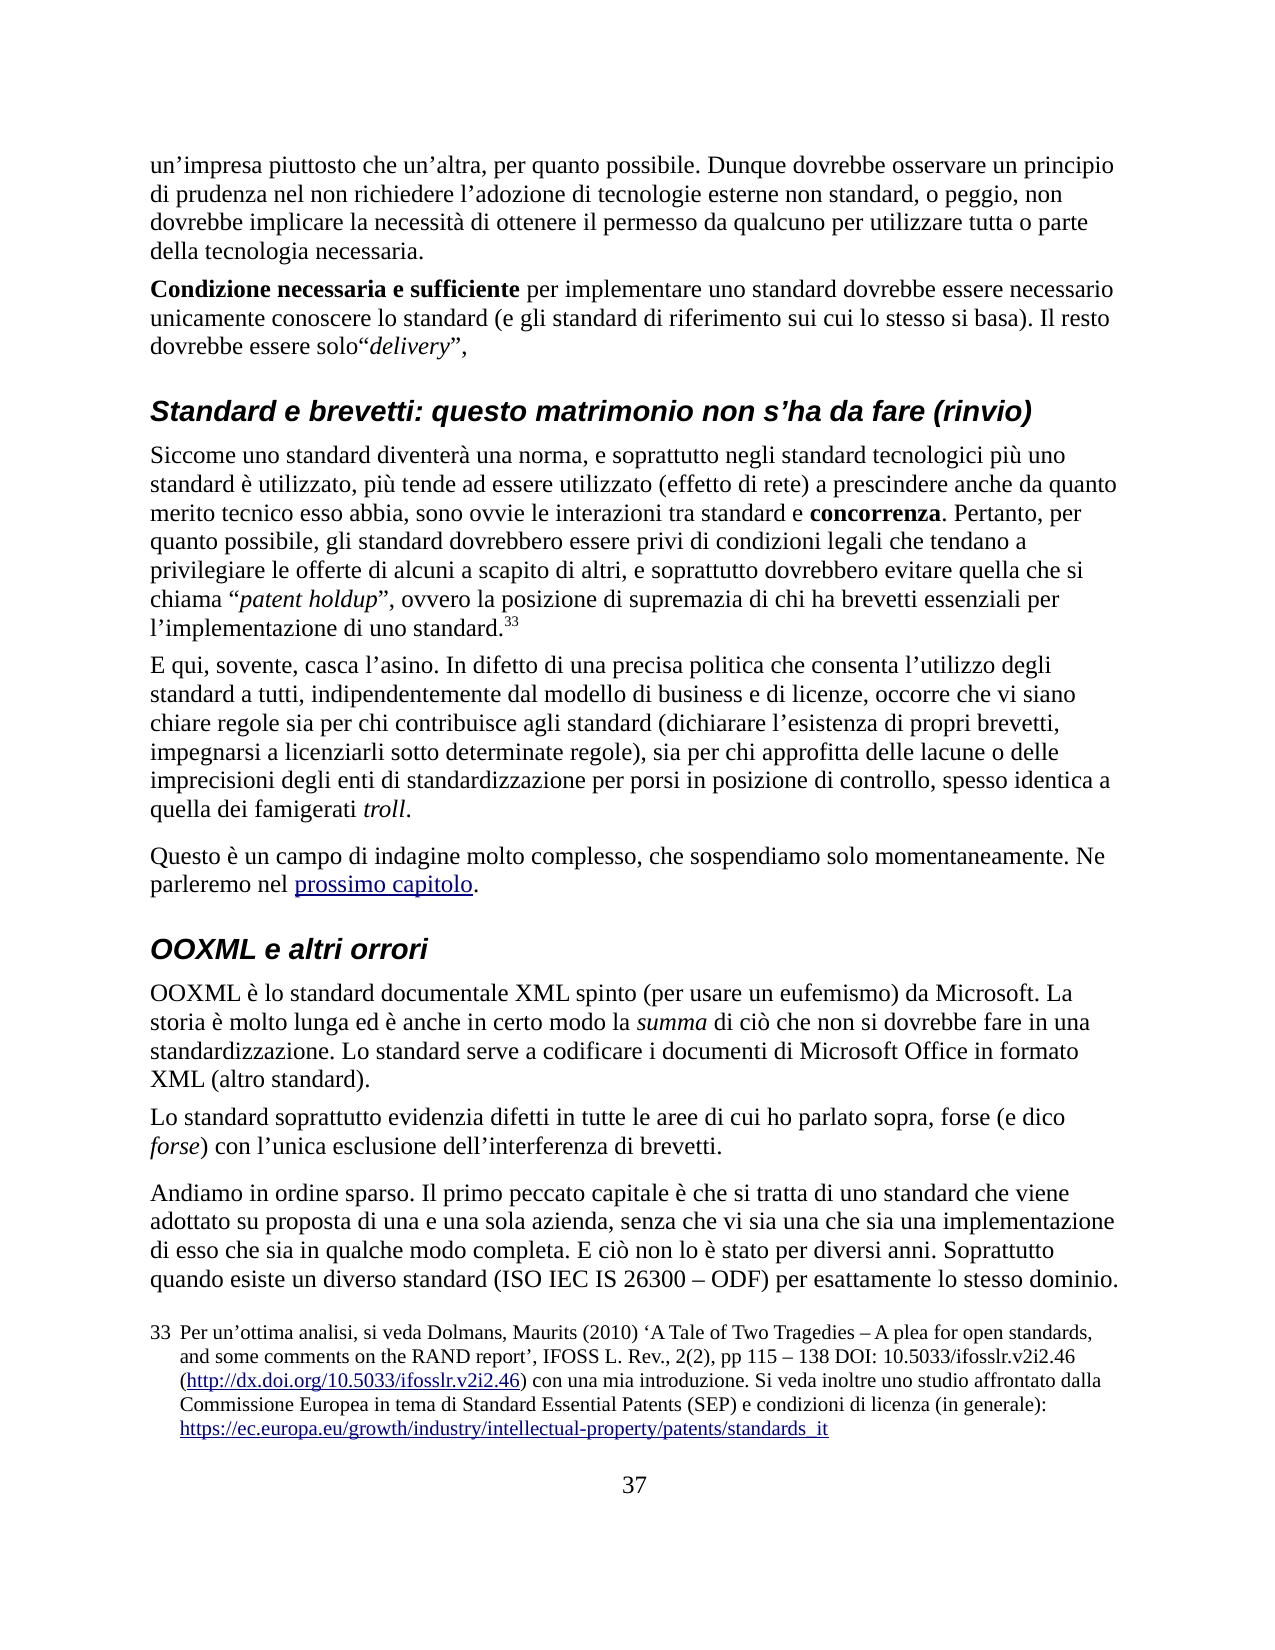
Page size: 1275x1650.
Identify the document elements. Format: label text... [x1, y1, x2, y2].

text E qui, sovente, casca l’asino. In difetto di una precisa politica che consenta l’utilizzo degli standard a tutti, indipendentemente dal modello di business e di licenze, occorre che vi siano chiare regole sia per chi contribuisce agli standard (dichiarare l’esistenza di propri brevetti, impegnarsi a licenziarli sotto determinate regole), sia per chi approfitta delle lacune o delle imprecisioni degli enti di standardizzazione per porsi in posizione di controllo, spesso identica a quella dei famigerati troll. [150, 650, 1125, 823]
text un’impresa piuttosto che un’altra, per quanto possibile. Dunque dovrebbe osservare un principio di prudenza nel non richiedere l’adozione di tecnologie esterne non standard, o peggio, non dovrebbe implicare la necessità di ottenere il permesso da qualcuno per utilizzare tutta o parte della tecnologia necessaria. [150, 150, 1125, 265]
text Lo standard soprattutto evidenzia difetti in tutte le aree di cui ho parlato sopra, forse (e dico forse) con l’unica esclusione dell’interferenza di brevetti. [150, 1102, 1125, 1160]
text OOXML è lo standard documentale XML spinto (per usare un eufemismo) da Microsoft. La storia è molto lunga ed è anche in certo modo la summa di ciò che non si dovrebbe fare in una standardizzazione. Lo standard serve a codificare i documenti di Microsoft Office in formato XML (altro standard). [150, 978, 1125, 1093]
subtitle OOXML e altri orrori [150, 932, 1125, 966]
text Questo è un campo di indagine molto complesso, che sospendiamo solo momentaneamente. Ne parleremo nel prossimo capitolo. [150, 841, 1125, 898]
text Condizione necessaria e sufficiente per implementare uno standard dovrebbe essere necessario unicamente conoscere lo standard (e gli standard di riferimento sui cui lo stesso si basa). Il resto dovrebbe essere solo“delivery”, [150, 274, 1125, 360]
text Andiamo in ordine sparso. Il primo peccato capitale è che si tratta di uno standard che viene adottato su proposta di una e una sola azienda, senza che vi sia una che sia una implementazione di esso che sia in qualche modo completa. E ciò non lo è stato per diversi anni. Soprattutto quando esiste un diverso standard (ISO IEC IS 26300 – ODF) per esattamente lo stesso dominio. [150, 1178, 1125, 1293]
text Per un’ottima analisi, si veda Dolmans, Maurits (2010) ‘A Tale of Two Tragedies – A plea for open standards, and some comments on the RAND report’, IFOSS L. Rev., 2(2), pp 115 – 138 DOI: 10.5033/ifosslr.v2i2.46 (http://dx.doi.org/10.5033/ifosslr.v2i2.46) con una mia introduzione. Si veda inoltre uno studio affrontato dalla Commissione Europea in tema di Standard Essential Patents (SEP) e condizioni di licenza (in generale): https://ec.europa.eu/growth/industry/intellectual-property/patents/standards_it [150, 1320, 1125, 1440]
text Siccome uno standard diventerà una norma, e soprattutto negli standard tecnologici più uno standard è utilizzato, più tende ad essere utilizzato (effetto di rete) a prescindere anche da quanto merito tecnico esso abbia, sono ovvie le interazioni tra standard e concorrenza. Pertanto, per quanto possibile, gli standard dovrebbero essere privi di condizioni legali che tendano a privilegiare le offerte di alcuni a scapito di altri, e soprattutto dovrebbero evitare quella che si chiama “patent holdup”, ovvero la posizione di supremazia di chi ha brevetti essenziali per l’implementazione di uno standard. [150, 440, 1125, 641]
subtitle Standard e brevetti: questo matrimonio non s’ha da fare (rinvio) [150, 394, 1125, 428]
